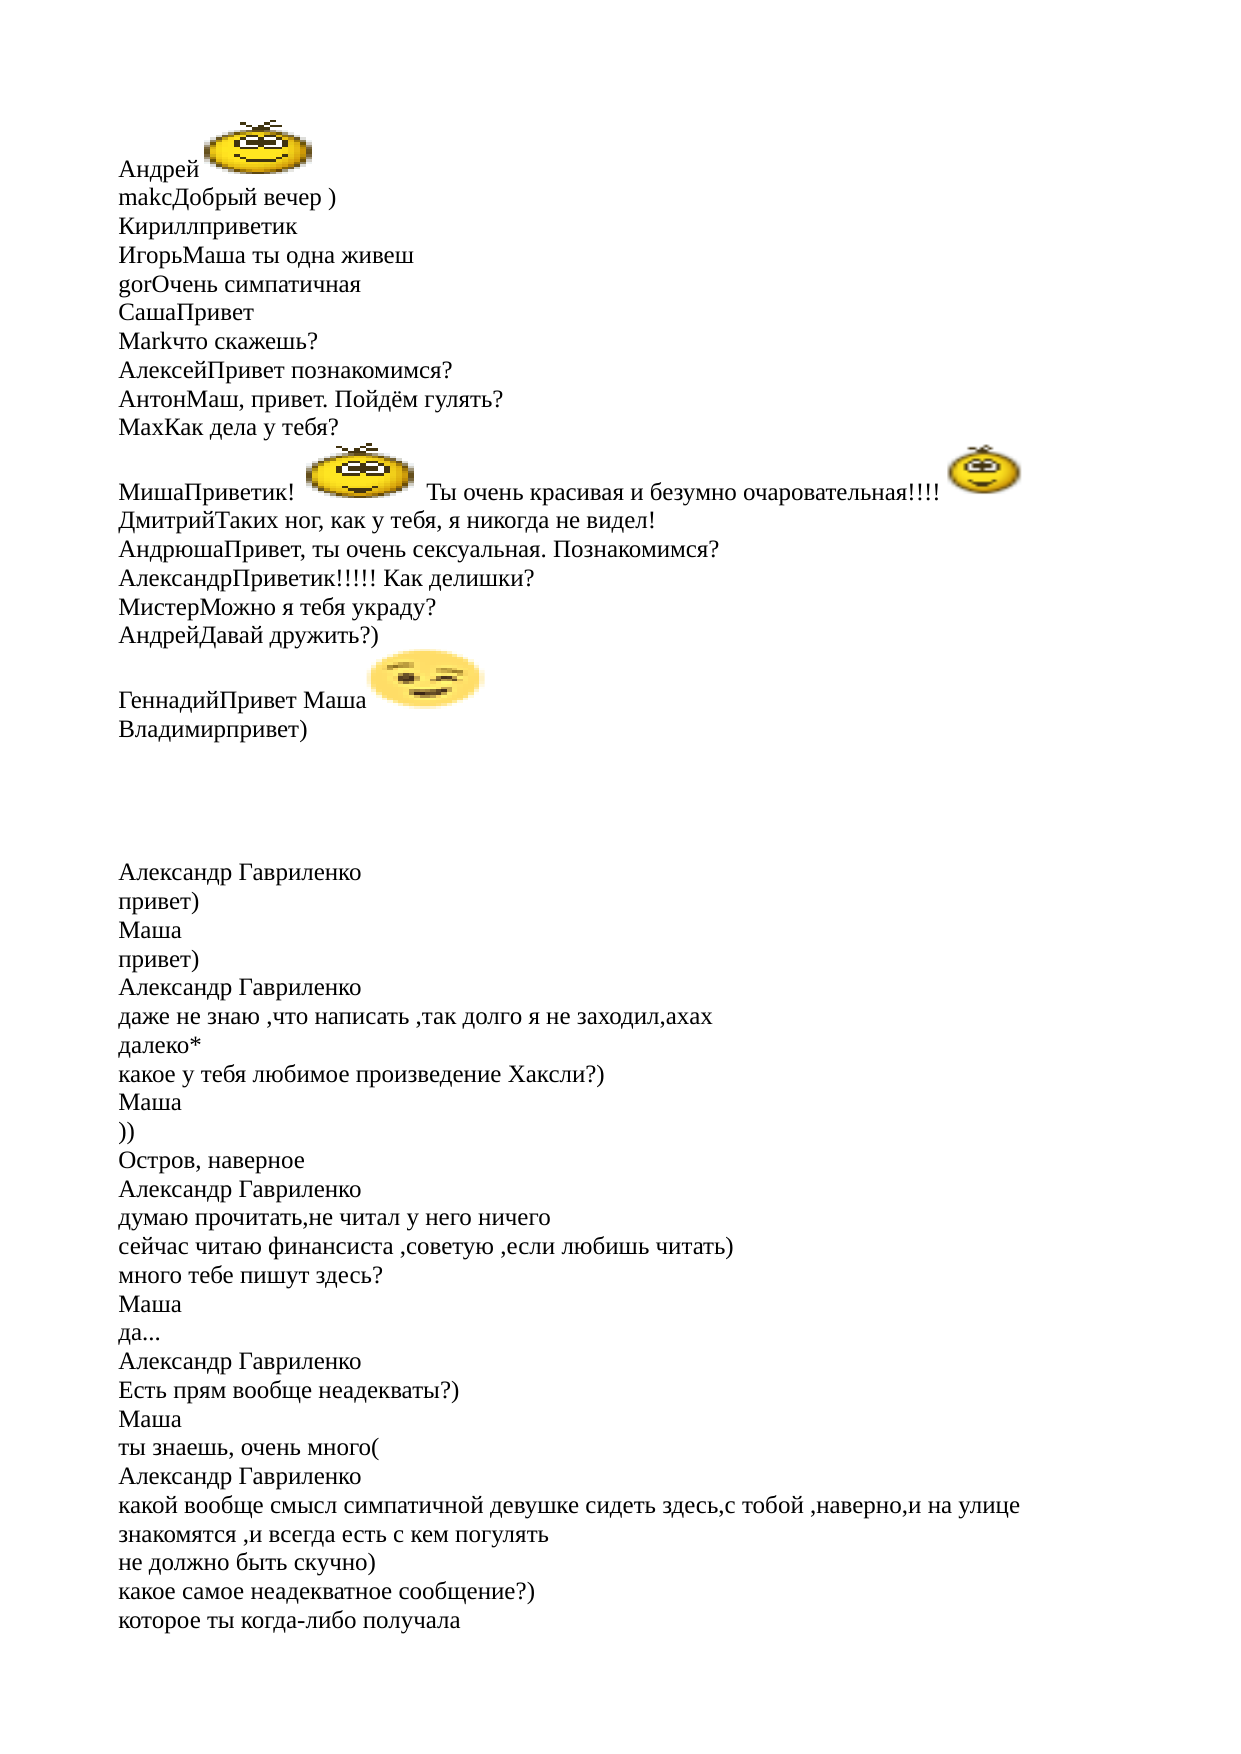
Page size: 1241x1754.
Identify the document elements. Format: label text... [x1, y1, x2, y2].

text АндрюшаПривет, ты очень сексуальная. Познакомимся? [118, 534, 1122, 563]
text Александр Гавриленко [118, 1174, 1122, 1202]
picture [947, 441, 1065, 501]
text MaxКак дела у тебя? [118, 412, 1122, 441]
text АнтонМаш, привет. Пойдём гулять? [118, 384, 1122, 412]
text АлександрПриветик!!!!! Как делишки? [118, 563, 1122, 592]
text какое у тебя любимое произведение Хаксли?) [118, 1059, 1122, 1087]
text Markчто скажешь? [118, 326, 1122, 355]
text ты знаешь, очень много( [118, 1432, 1122, 1461]
text ИгорьМаша ты одна живеш [118, 240, 1122, 269]
text МишаПриветик! Ты очень красивая и безумно очаровательная!!!! [118, 441, 1122, 506]
text Владимирпривет) [118, 714, 1122, 742]
text Кириллприветик [118, 211, 1122, 240]
text АндрейДавай дружить?) [118, 621, 1122, 649]
picture [301, 441, 420, 501]
text )) [118, 1116, 1122, 1145]
picture [199, 118, 318, 177]
text Есть прям вообще неадекваты?) [118, 1375, 1122, 1404]
text какой вообще смысл симпатичной девушке сидеть здесь,с тобой ,наверно,и на улице знакомятся ,и всегда есть с кем погулять [118, 1490, 1122, 1547]
text которое ты когда-либо получала [118, 1605, 1122, 1634]
picture [366, 649, 485, 709]
text какое самое неадекватное сообщение?) [118, 1576, 1122, 1605]
text не должно быть скучно) [118, 1547, 1122, 1576]
text Андрей [118, 118, 1122, 182]
text makcДобрый вечер ) [118, 182, 1122, 211]
text привет) [118, 944, 1122, 972]
text Александр Гавриленко [118, 972, 1122, 1001]
text Маша [118, 1289, 1122, 1317]
text сейчас читаю финансиста ,советую ,если любишь читать) [118, 1231, 1122, 1260]
text думаю прочитать,не читал у него ничего [118, 1202, 1122, 1231]
text МистерМожно я тебя украду? [118, 592, 1122, 621]
text СашаПривет [118, 297, 1122, 326]
text много тебе пишут здесь? [118, 1260, 1122, 1289]
text ГеннадийПривет Маша [118, 649, 1122, 714]
text Маша [118, 915, 1122, 944]
text Александр Гавриленко [118, 1346, 1122, 1375]
text Маша [118, 1404, 1122, 1432]
text АлексейПривет познакомимся? [118, 355, 1122, 384]
text привет) [118, 886, 1122, 915]
text да... [118, 1317, 1122, 1346]
text Маша [118, 1087, 1122, 1116]
text Александр Гавриленко [118, 857, 1122, 886]
text ДмитрийТаких ног, как у тебя, я никогда не видел! [118, 506, 1122, 534]
text Александр Гавриленко [118, 1461, 1122, 1490]
text далеко* [118, 1030, 1122, 1059]
text gorОчень симпатичная [118, 269, 1122, 297]
text Остров, наверное [118, 1145, 1122, 1174]
text даже не знаю ,что написать ,так долго я не заходил,ахах [118, 1001, 1122, 1030]
